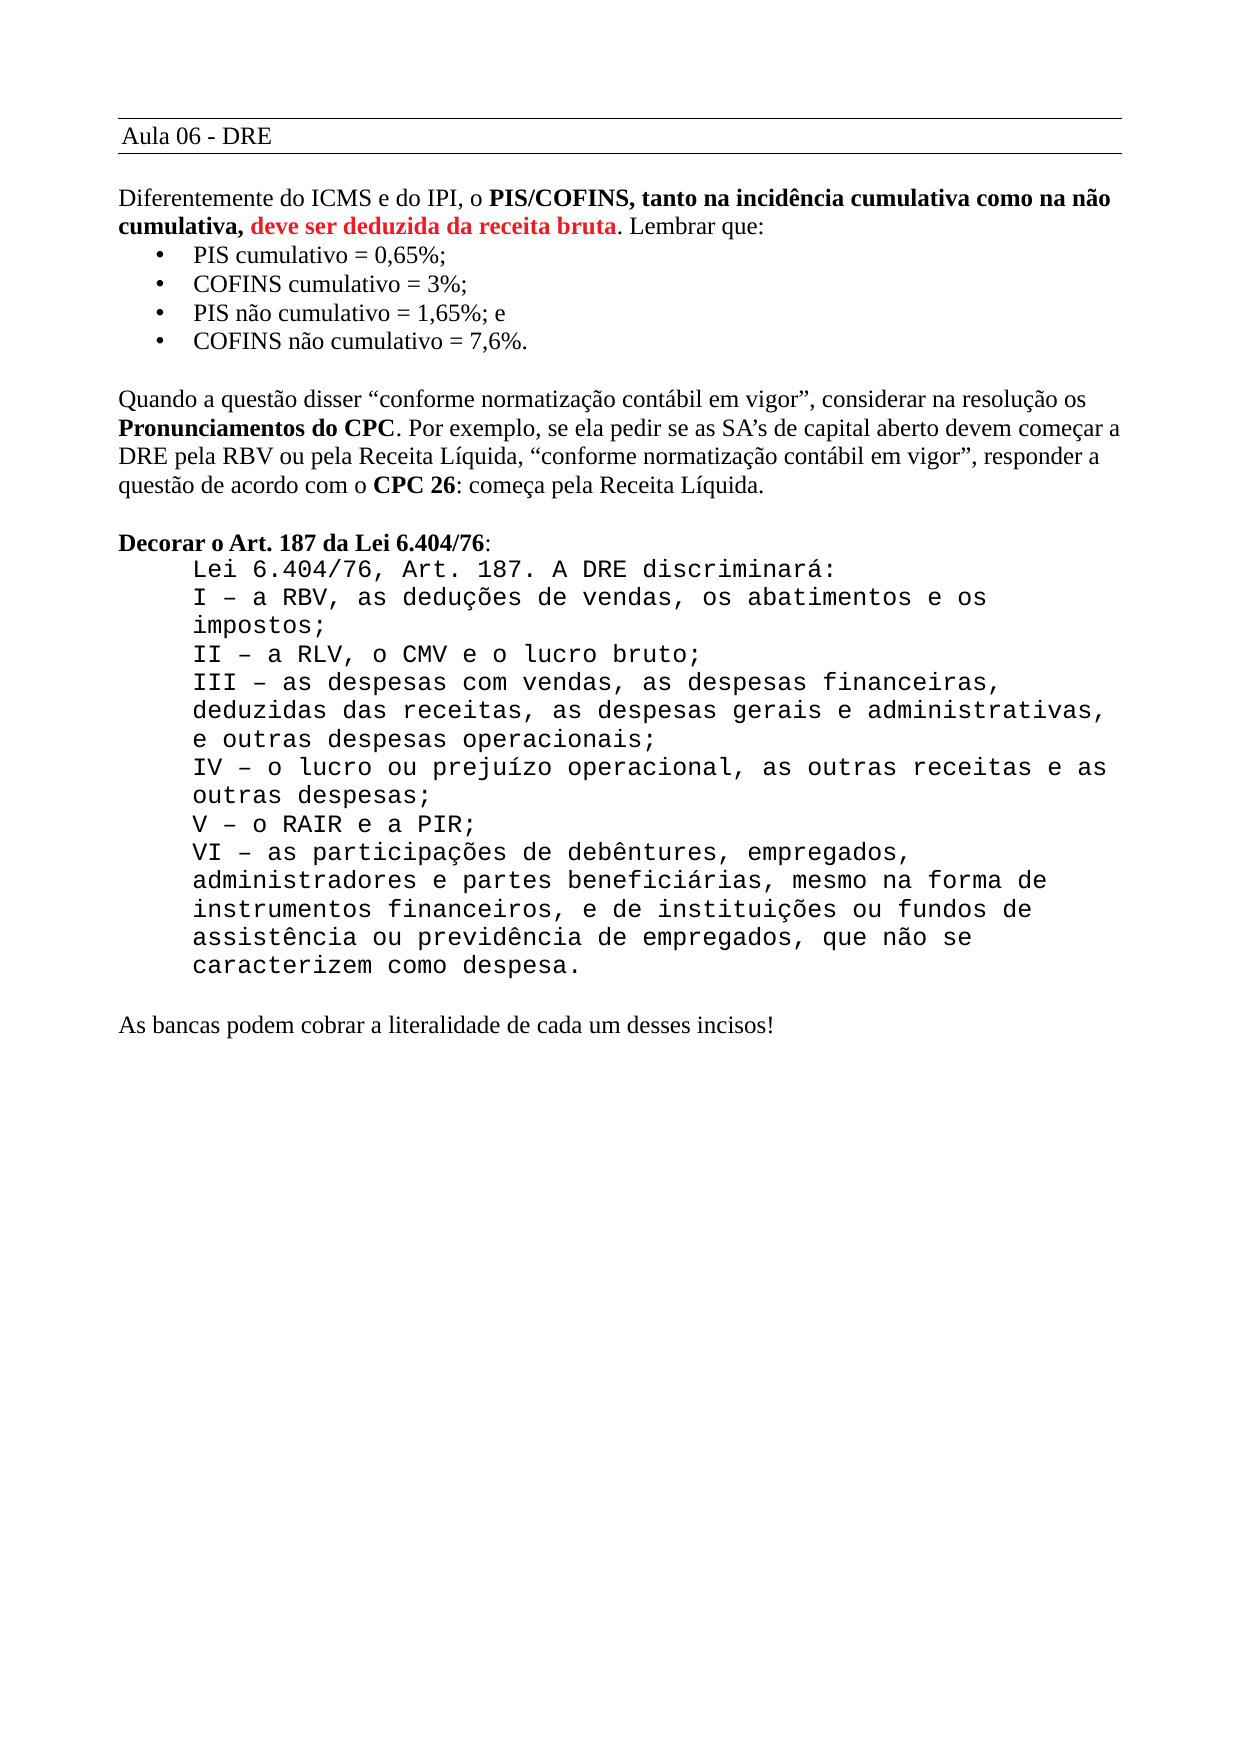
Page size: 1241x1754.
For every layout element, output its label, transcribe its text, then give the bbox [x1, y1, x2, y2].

text Quando a questão disser “conforme normatização contábil em vigor”, considerar na resolução os Pronunciamentos do CPC. Por exemplo, se ela pedir se as SA’s de capital aberto devem começar a DRE pela RBV ou pela Receita Líquida, “conforme normatização contábil em vigor”, responder a questão de acordo com o CPC 26: começa pela Receita Líquida. [118, 384, 1122, 499]
text V – o RAIR e a PIR; [192, 811, 1122, 840]
list PIS cumulativo = 0,65%; [156, 240, 1122, 269]
text I – a RBV, as deduções de vendas, os abatimentos e os impostos; [192, 585, 1122, 641]
text IV – o lucro ou prejuízo operacional, as outras receitas e as outras despesas; [192, 755, 1122, 811]
text VI – as participações de debêntures, empregados, administradores e partes beneficiárias, mesmo na forma de instrumentos financeiros, e de instituições ou fundos de assistência ou previdência de empregados, que não se caracterizem como despesa. [192, 840, 1122, 981]
list COFINS cumulativo = 3%; [156, 269, 1122, 298]
text Decorar o Art. 187 da Lei 6.404/76: [118, 528, 1122, 556]
text II – a RLV, o CMV e o lucro bruto; [192, 641, 1122, 670]
text As bancas podem cobrar a literalidade de cada um desses incisos! [118, 1010, 1122, 1038]
list COFINS não cumulativo = 7,6%. [156, 326, 1122, 355]
text Lei 6.404/76, Art. 187. A DRE discriminará: [192, 556, 1122, 585]
list PIS não cumulativo = 1,65%; e [156, 298, 1122, 326]
text Diferentemente do ICMS e do IPI, o PIS/COFINS, tanto na incidência cumulativa como na não cumulativa, deve ser deduzida da receita bruta. Lembrar que: [118, 183, 1122, 240]
text III – as despesas com vendas, as despesas financeiras, deduzidas das receitas, as despesas gerais e administrativas, e outras despesas operacionais; [192, 670, 1122, 755]
